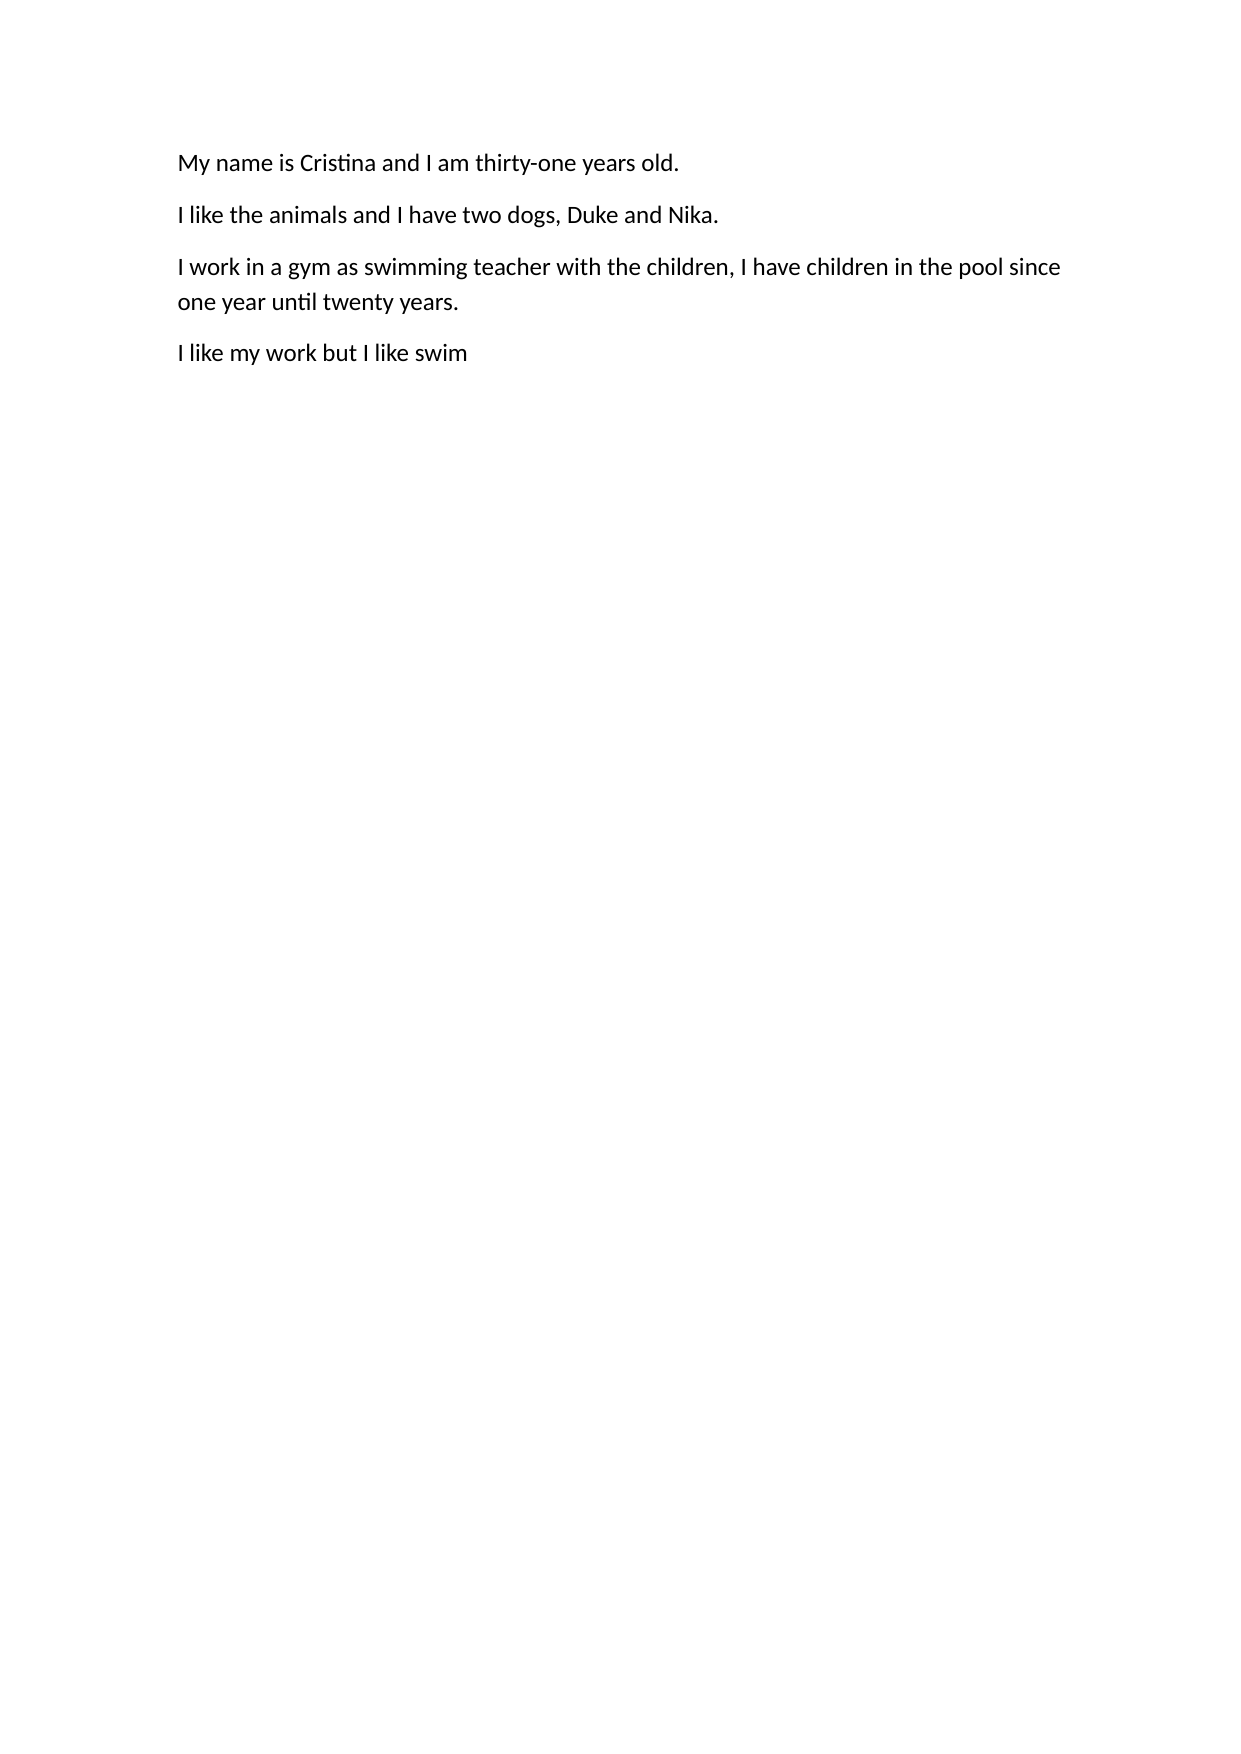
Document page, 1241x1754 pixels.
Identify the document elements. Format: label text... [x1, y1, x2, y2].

text I like my work but I like swim [177, 338, 1063, 368]
text I work in a gym as swimming teacher with the children, I have children in the pool since one year until twenty years. [177, 251, 1063, 316]
text My name is Cristina and I am thirty-one years old. [177, 148, 1063, 178]
text I like the animals and I have two dogs, Duke and Nika. [177, 199, 1063, 230]
